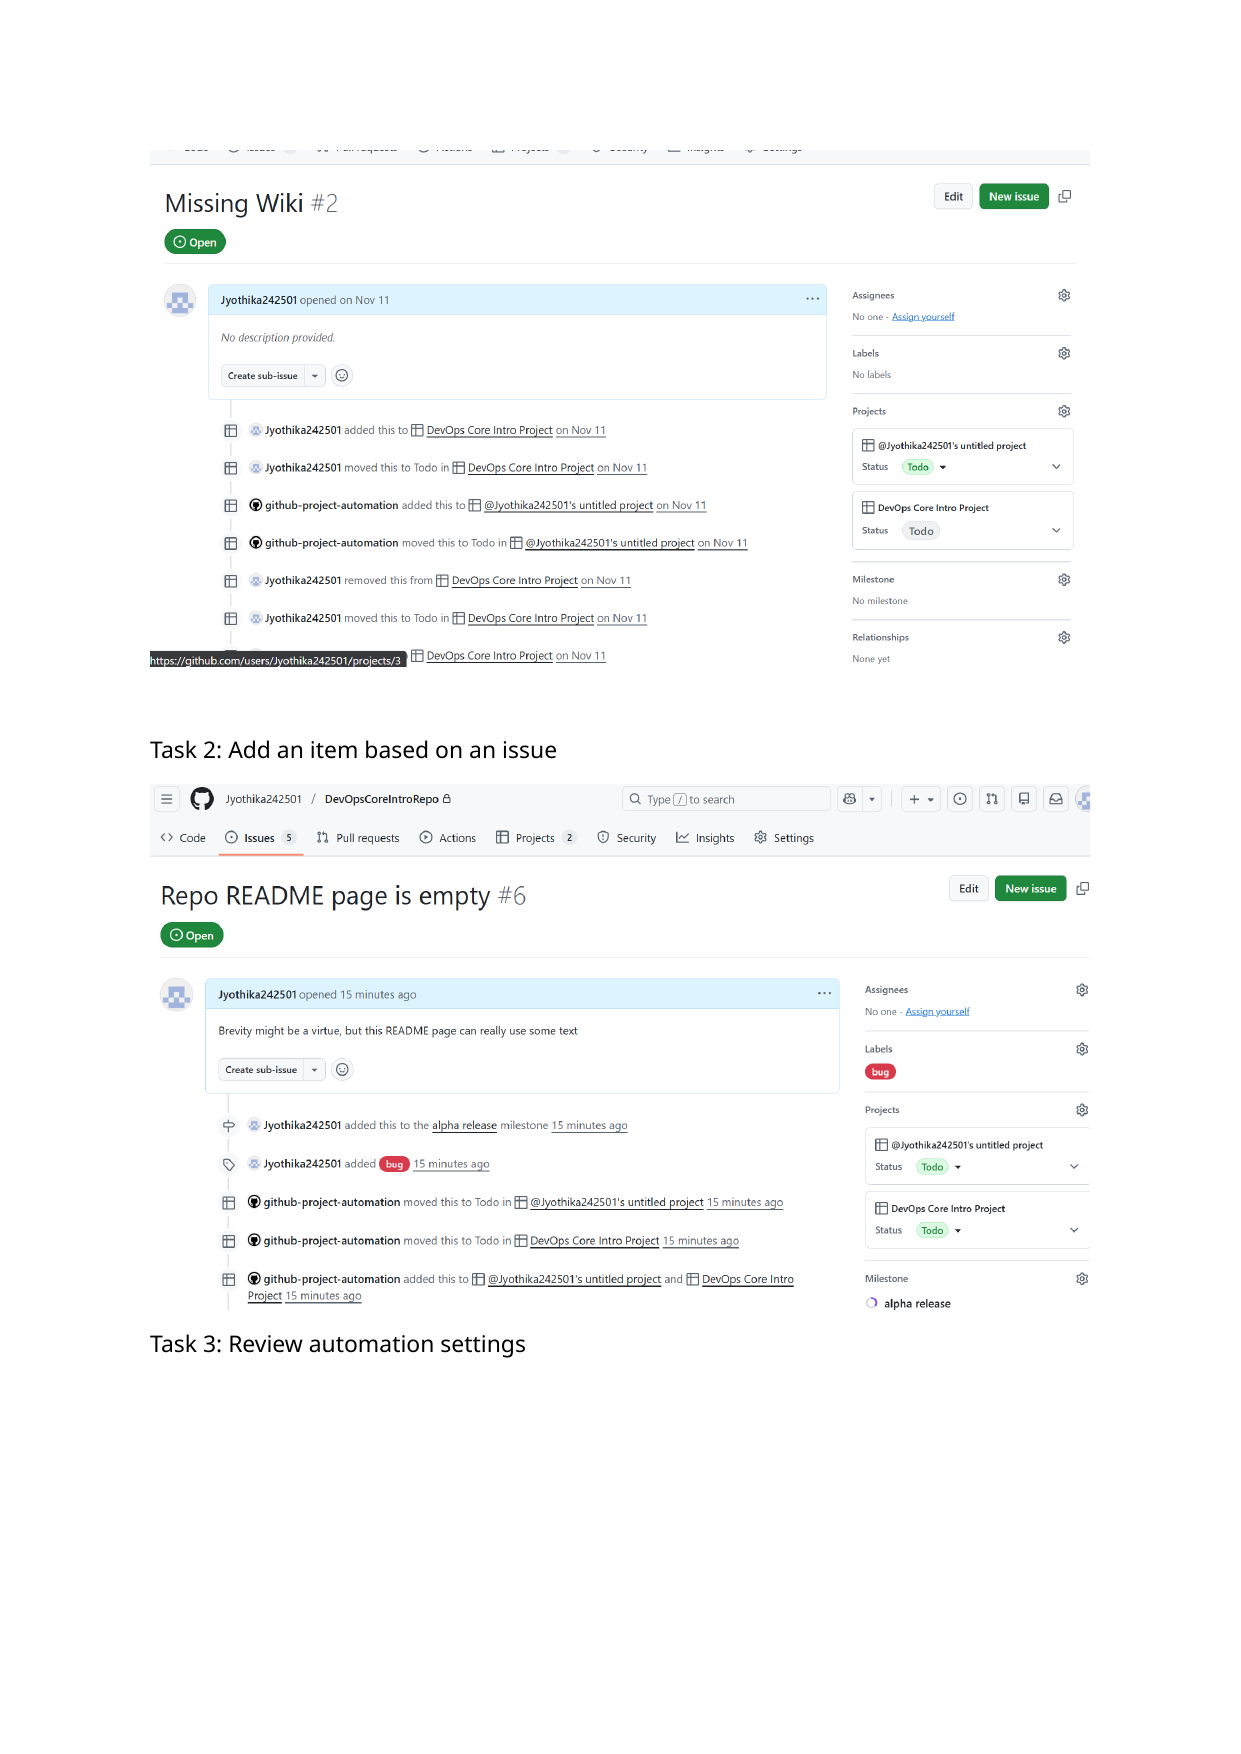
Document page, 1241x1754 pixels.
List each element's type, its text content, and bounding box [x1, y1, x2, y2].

text Task 3: Review automation settings [150, 1328, 1090, 1359]
text Task 2: Add an item based on an issue [150, 734, 1090, 766]
